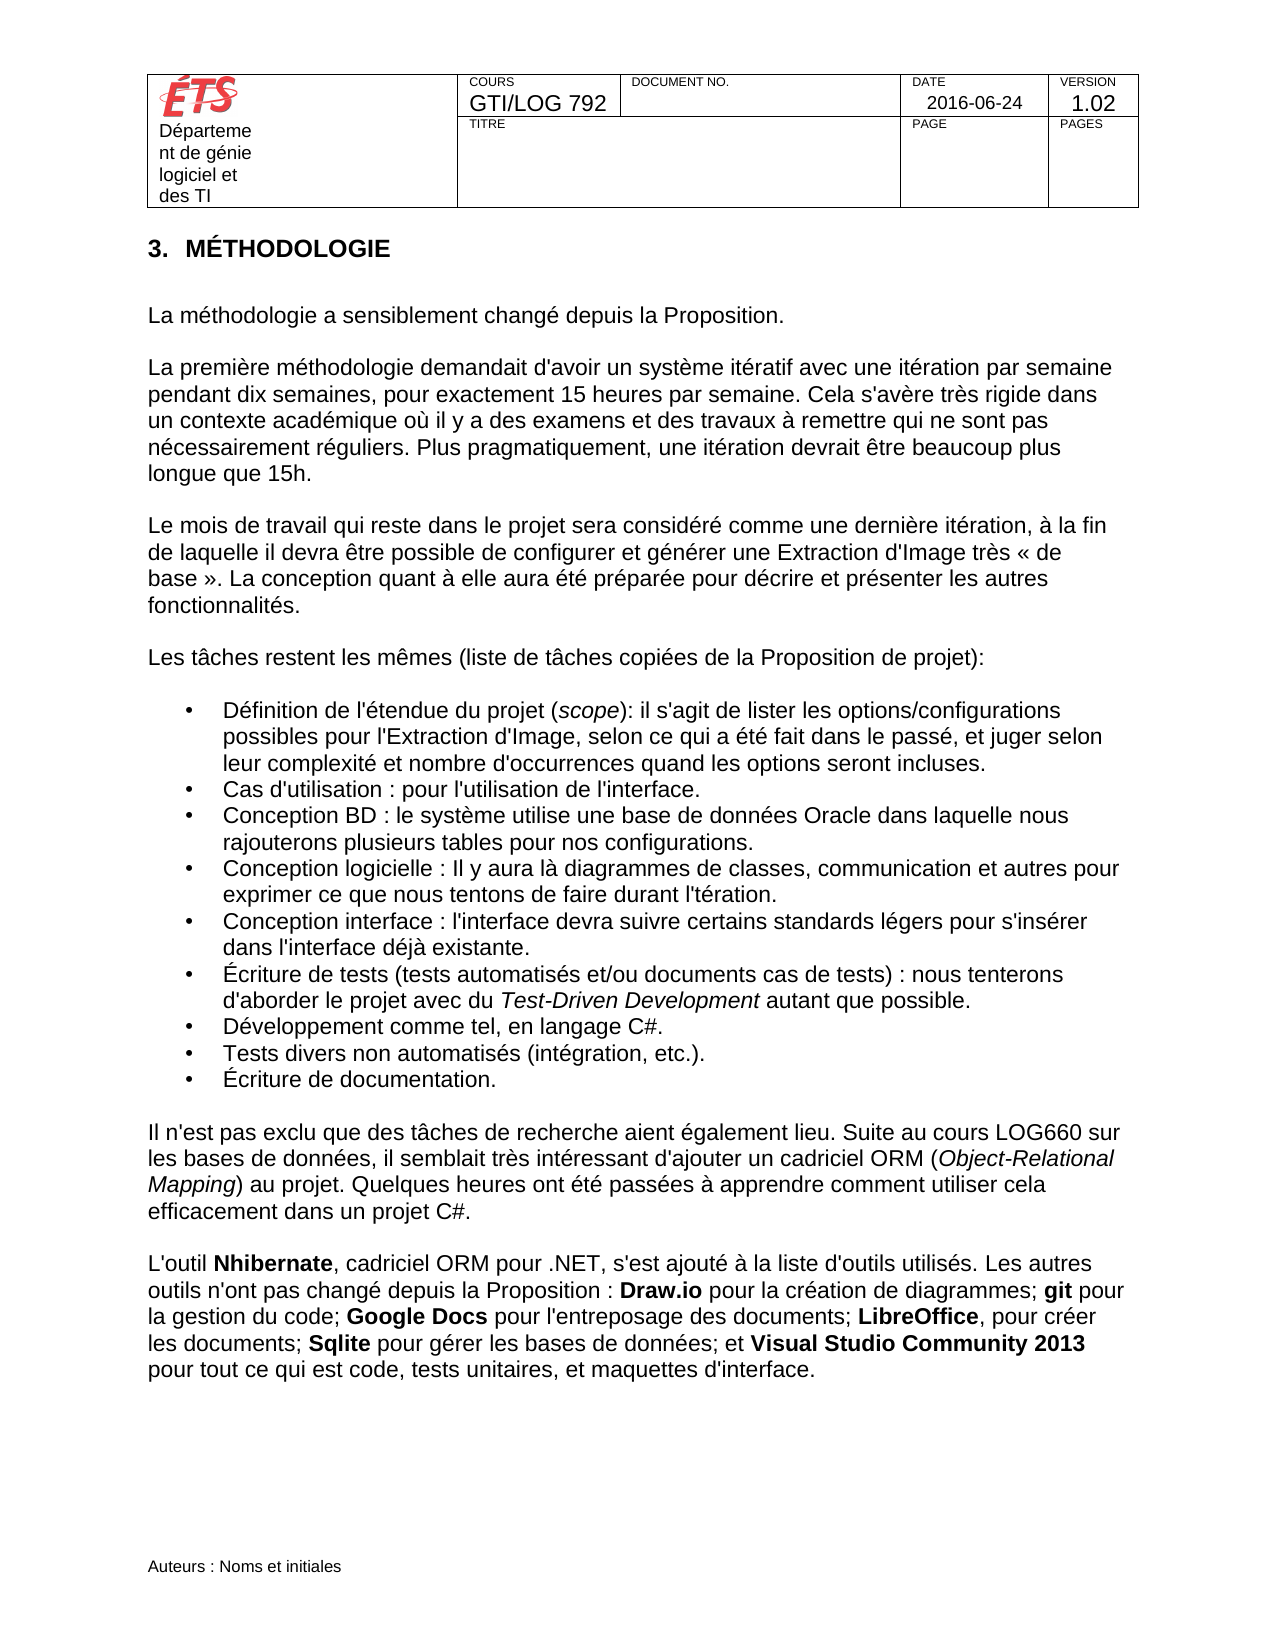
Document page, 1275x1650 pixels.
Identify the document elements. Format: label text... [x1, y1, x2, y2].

list Conception interface : l'interface devra suivre certains standards légers pour s'insérer dans l'interface déjà existante. [185, 908, 1127, 961]
text La première méthodologie demandait d'avoir un système itératif avec une itération par semaine pendant dix semaines, pour exactement 15 heures par semaine. Cela s'avère très rigide dans un contexte académique où il y a des examens et des travaux à remettre qui ne sont pas nécessairement réguliers. Plus pragmatiquement, une itération devrait être beaucoup plus longue que 15h. [148, 354, 1127, 486]
text Le mois de travail qui reste dans le projet sera considéré comme une dernière itération, à la fin de laquelle il devra être possible de configurer et générer une Extraction d'Image très « de base ». La conception quant à elle aura été préparée pour décrire et présenter les autres fonctionnalités. [148, 512, 1127, 618]
subtitle Méthodologie [148, 234, 1127, 263]
list Cas d'utilisation : pour l'utilisation de l'interface. [185, 776, 1127, 802]
text Les tâches restent les mêmes (liste de tâches copiées de la Proposition de projet): [148, 644, 1127, 671]
list Conception logicielle : Il y aura là diagrammes de classes, communication et autres pour exprimer ce que nous tentons de faire durant l'tération. [185, 855, 1127, 908]
list Développement comme tel, en langage C#. [185, 1013, 1127, 1039]
list Écriture de tests (tests automatisés et/ou documents cas de tests) : nous tenterons d'aborder le projet avec du Test-Driven Development autant que possible. [185, 961, 1127, 1013]
list Définition de l'étendue du projet (scope): il s'agit de lister les options/configurations possibles pour l'Extraction d'Image, selon ce qui a été fait dans le passé, et juger selon leur complexité et nombre d'occurrences quand les options seront incluses. [185, 697, 1127, 776]
picture [159, 75, 238, 117]
text La méthodologie a sensiblement changé depuis la Proposition. [148, 302, 1127, 328]
list Conception BD : le système utilise une base de données Oracle dans laquelle nous rajouterons plusieurs tables pour nos configurations. [185, 802, 1127, 855]
list Écriture de documentation. [185, 1066, 1127, 1092]
text Il n'est pas exclu que des tâches de recherche aient également lieu. Suite au cours LOG660 sur les bases de données, il semblait très intéressant d'ajouter un cadriciel ORM (Object-Relational Mapping) au projet. Quelques heures ont été passées à apprendre comment utiliser cela efficacement dans un projet C#. [148, 1119, 1127, 1224]
text L'outil Nhibernate, cadriciel ORM pour .NET, s'est ajouté à la liste d'outils utilisés. Les autres outils n'ont pas changé depuis la Proposition : Draw.io pour la création de diagrammes; git pour la gestion du code; Google Docs pour l'entreposage des documents; LibreOffice, pour créer les documents; Sqlite pour gérer les bases de données; et Visual Studio Community 2013 pour tout ce qui est code, tests unitaires, et maquettes d'interface. [148, 1250, 1127, 1382]
list Tests divers non automatisés (intégration, etc.). [185, 1039, 1127, 1066]
